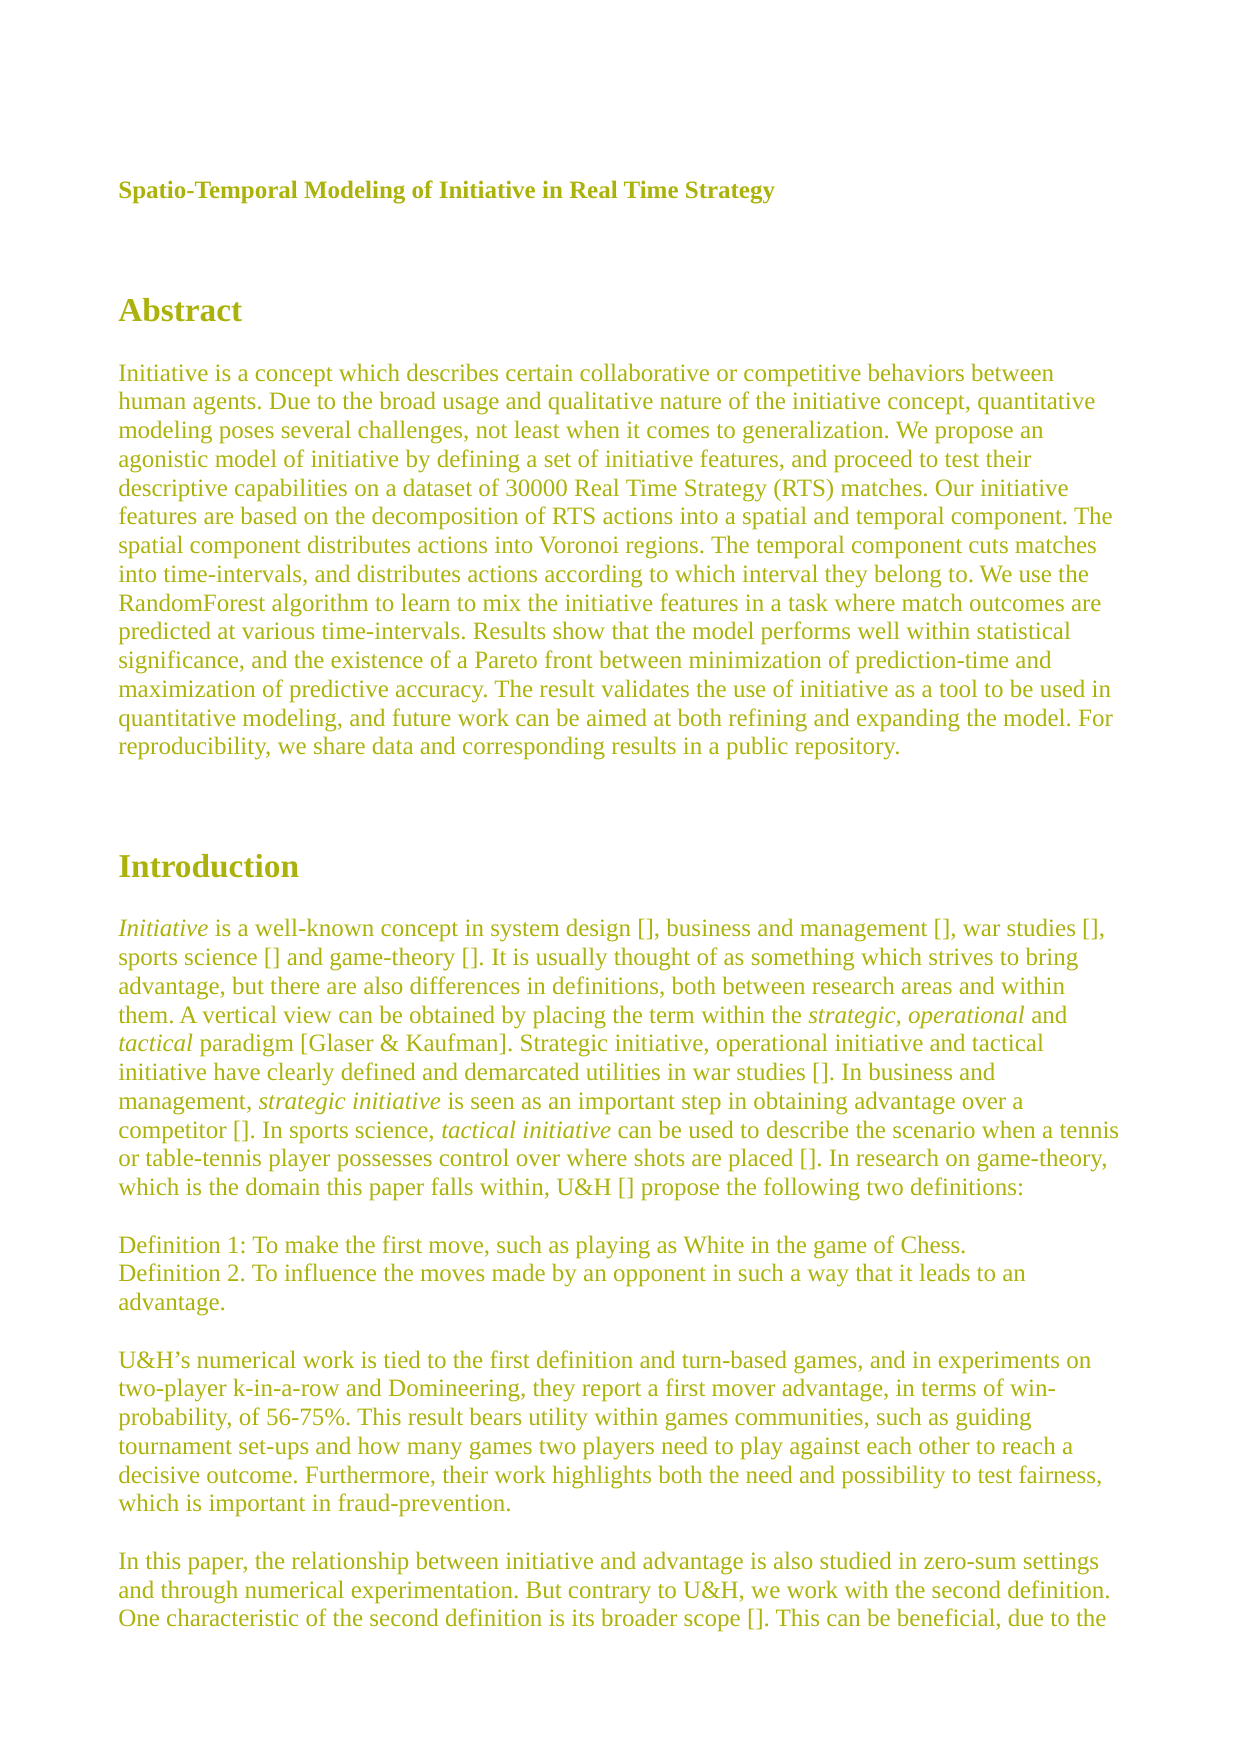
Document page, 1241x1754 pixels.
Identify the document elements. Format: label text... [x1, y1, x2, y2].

text Initiative is a well-known concept in system design [], business and management [], war studies [], sports science [] and game-theory []. It is usually thought of as something which strives to bring advantage, but there are also differences in definitions, both between research areas and within them. A vertical view can be obtained by placing the term within the strategic, operational and tactical paradigm [Glaser & Kaufman]. Strategic initiative, operational initiative and tactical initiative have clearly defined and demarcated utilities in war studies []. In business and management, strategic initiative is seen as an important step in obtaining advantage over a competitor []. In sports science, tactical initiative can be used to describe the scenario when a tennis or table-tennis player possesses control over where shots are placed []. In research on game-theory, which is the domain this paper falls within, U&H [] propose the following two definitions: [118, 913, 1122, 1201]
text Abstract [118, 291, 1122, 329]
text U&H’s numerical work is tied to the first definition and turn-based games, and in experiments on two-player k-in-a-row and Domineering, they report a first mover advantage, in terms of win-probability, of 56-75%. This result bears utility within games communities, such as guiding tournament set-ups and how many games two players need to play against each other to reach a decisive outcome. Furthermore, their work highlights both the need and possibility to test fairness, which is important in fraud-prevention. [118, 1345, 1122, 1517]
text Definition 2. To influence the moves made by an opponent in such a way that it leads to an advantage. [118, 1258, 1122, 1316]
text Initiative is a concept which describes certain collaborative or competitive behaviors between human agents. Due to the broad usage and qualitative nature of the initiative concept, quantitative modeling poses several challenges, not least when it comes to generalization. We propose an agonistic model of initiative by defining a set of initiative features, and proceed to test their descriptive capabilities on a dataset of 30000 Real Time Strategy (RTS) matches. Our initiative features are based on the decomposition of RTS actions into a spatial and temporal component. The spatial component distributes actions into Voronoi regions. The temporal component cuts matches into time-intervals, and distributes actions according to which interval they belong to. We use the RandomForest algorithm to learn to mix the initiative features in a task where match outcomes are predicted at various time-intervals. Results show that the model performs well within statistical significance, and the existence of a Pareto front between minimization of prediction-time and maximization of predictive accuracy. The result validates the use of initiative as a tool to be used in quantitative modeling, and future work can be aimed at both refining and expanding the model. For reproducibility, we share data and corresponding results in a public repository. [118, 358, 1122, 760]
text Spatio-Temporal Modeling of Initiative in Real Time Strategy [118, 176, 1122, 204]
text In this paper, the relationship between initiative and advantage is also studied in zero-sum settings and through numerical experimentation. But contrary to U&H, we work with the second definition. One characteristic of the second definition is its broader scope []. This can be beneficial, due to the [118, 1546, 1122, 1632]
text Definition 1: To make the first move, such as playing as White in the game of Chess. [118, 1230, 1122, 1258]
text Introduction [118, 846, 1122, 885]
